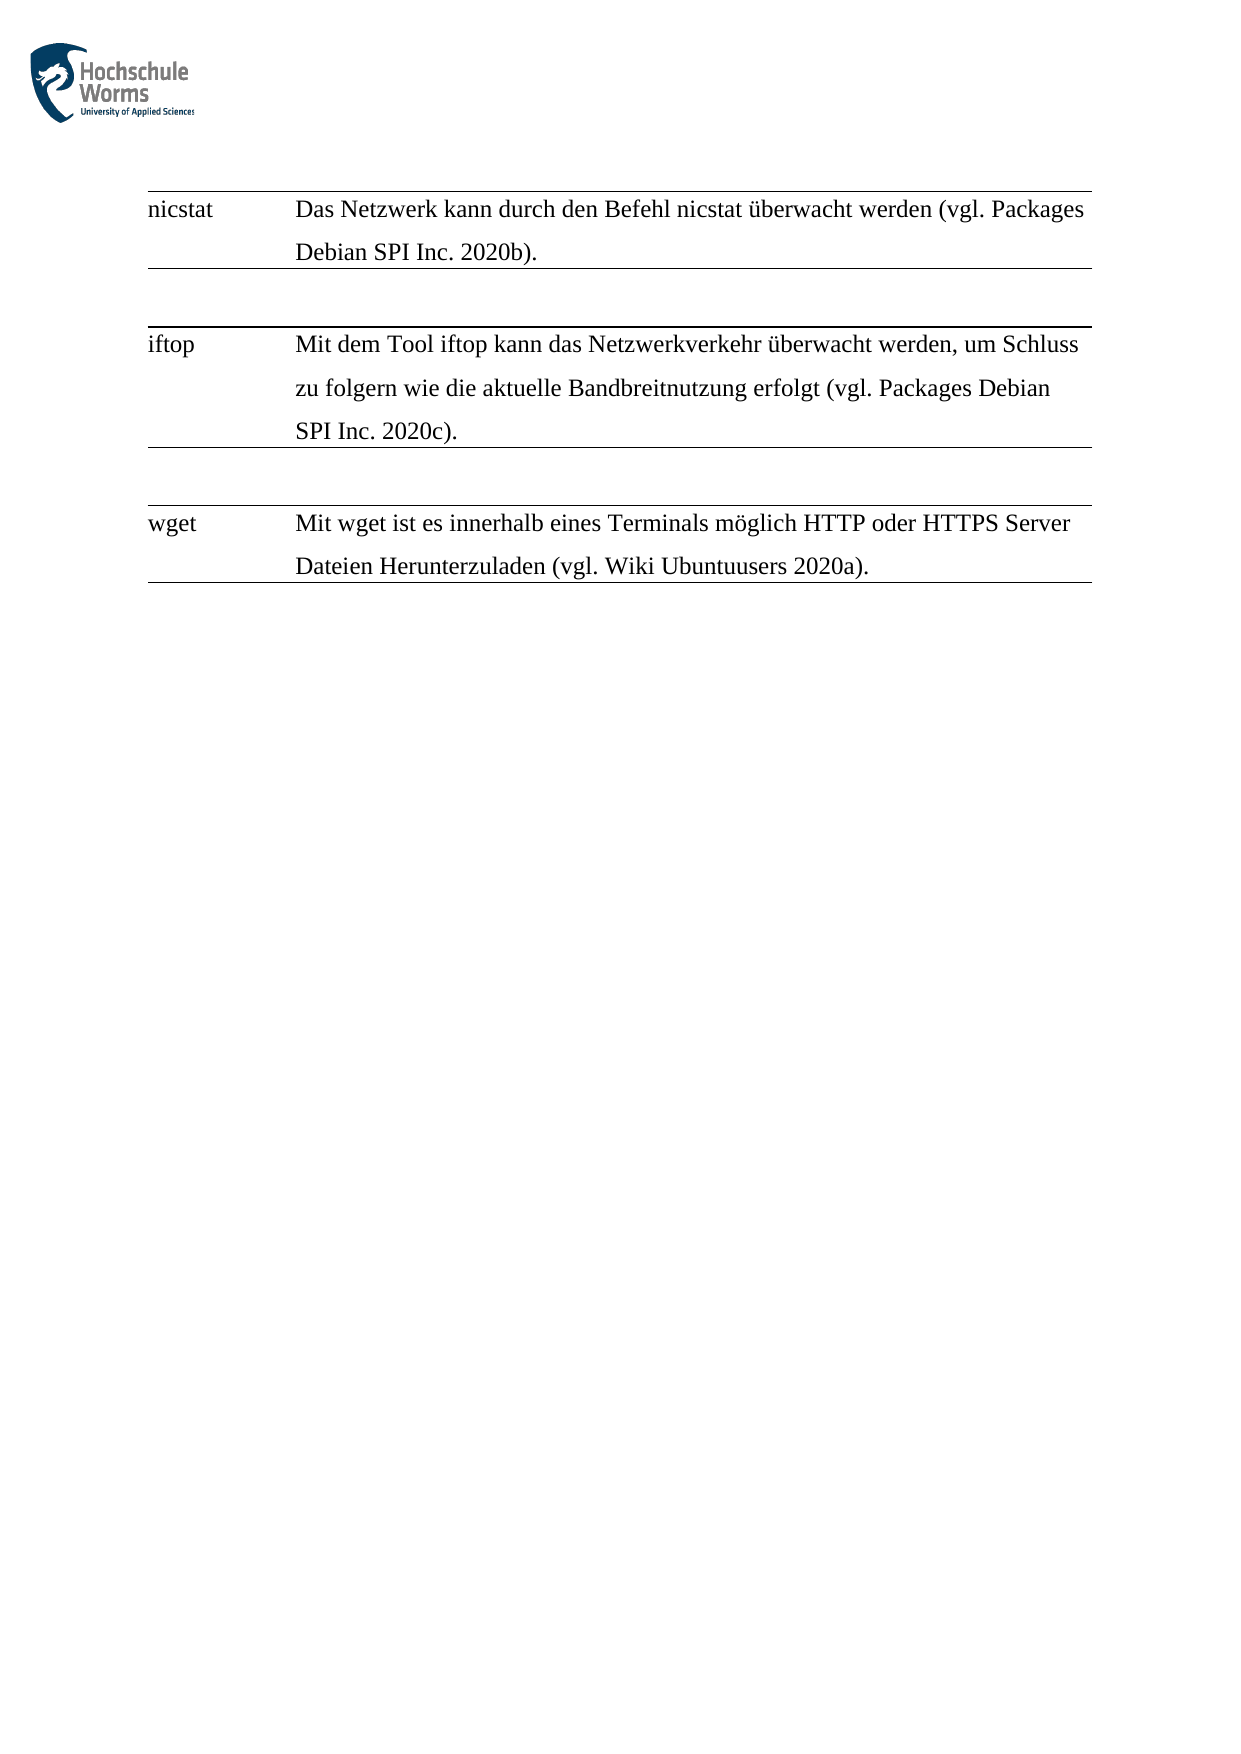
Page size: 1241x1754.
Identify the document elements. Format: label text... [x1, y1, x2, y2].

text nicstat Das Netzwerk kann durch den Befehl nicstat überwacht werden (vgl. Packages Debian SPI Inc. 2020b). [148, 192, 1092, 268]
text iftop Mit dem Tool iftop kann das Netzwerkverkehr überwacht werden, um Schluss zu folgern wie die aktuelle Bandbreitnutzung erfolgt (vgl. Packages Debian SPI Inc. 2020c). [148, 328, 1092, 447]
text wget Mit wget ist es innerhalb eines Terminals möglich HTTP oder HTTPS Server Dateien Herunterzuladen (vgl. Wiki Ubuntuusers 2020a). [148, 506, 1092, 582]
